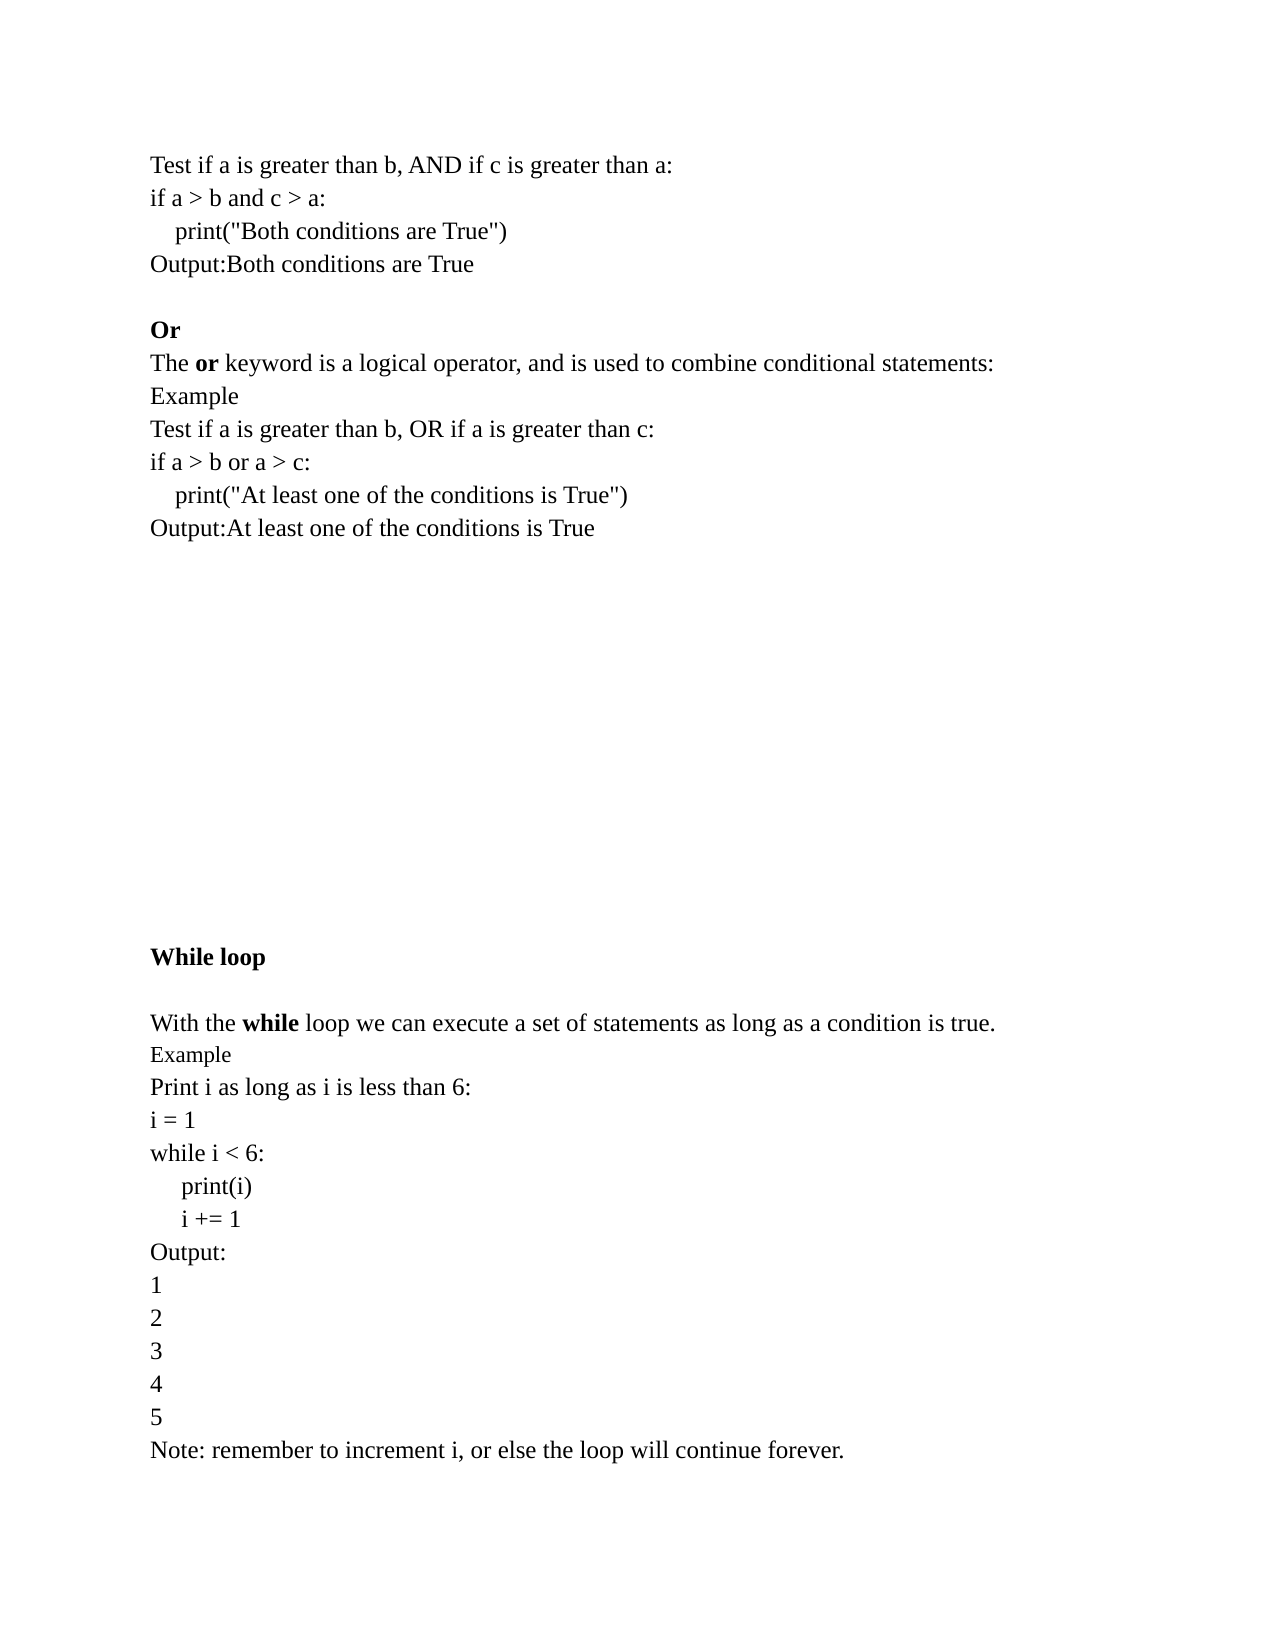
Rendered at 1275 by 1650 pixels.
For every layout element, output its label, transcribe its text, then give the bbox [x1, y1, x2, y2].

text Output:At least one of the conditions is True [150, 513, 1125, 542]
text Print i as long as i is less than 6: [150, 1072, 1125, 1101]
text Or [150, 315, 1125, 344]
text print(i) [150, 1171, 1125, 1199]
text 1 [150, 1270, 1125, 1299]
text Test if a is greater than b, OR if a is greater than c: [150, 414, 1125, 443]
text 5 [150, 1402, 1125, 1431]
text i += 1 [150, 1204, 1125, 1233]
text print("Both conditions are True") [150, 216, 1125, 245]
text The or keyword is a logical operator, and is used to combine conditional statements: [150, 348, 1125, 377]
text Example [150, 381, 1125, 410]
text While loop [150, 942, 1125, 971]
text 2 [150, 1303, 1125, 1332]
text With the while loop we can execute a set of statements as long as a condition is true. [150, 1008, 1125, 1037]
text Example [150, 1042, 1125, 1068]
text Note: remember to increment i, or else the loop will continue forever. [150, 1435, 1125, 1464]
text print("At least one of the conditions is True") [150, 480, 1125, 509]
text Output: [150, 1237, 1125, 1266]
text 3 [150, 1336, 1125, 1365]
text 4 [150, 1369, 1125, 1398]
text Output:Both conditions are True [150, 249, 1125, 278]
text i = 1 [150, 1105, 1125, 1133]
text if a > b and c > a: [150, 183, 1125, 212]
text while i < 6: [150, 1138, 1125, 1167]
text if a > b or a > c: [150, 447, 1125, 476]
text Test if a is greater than b, AND if c is greater than a: [150, 150, 1125, 179]
